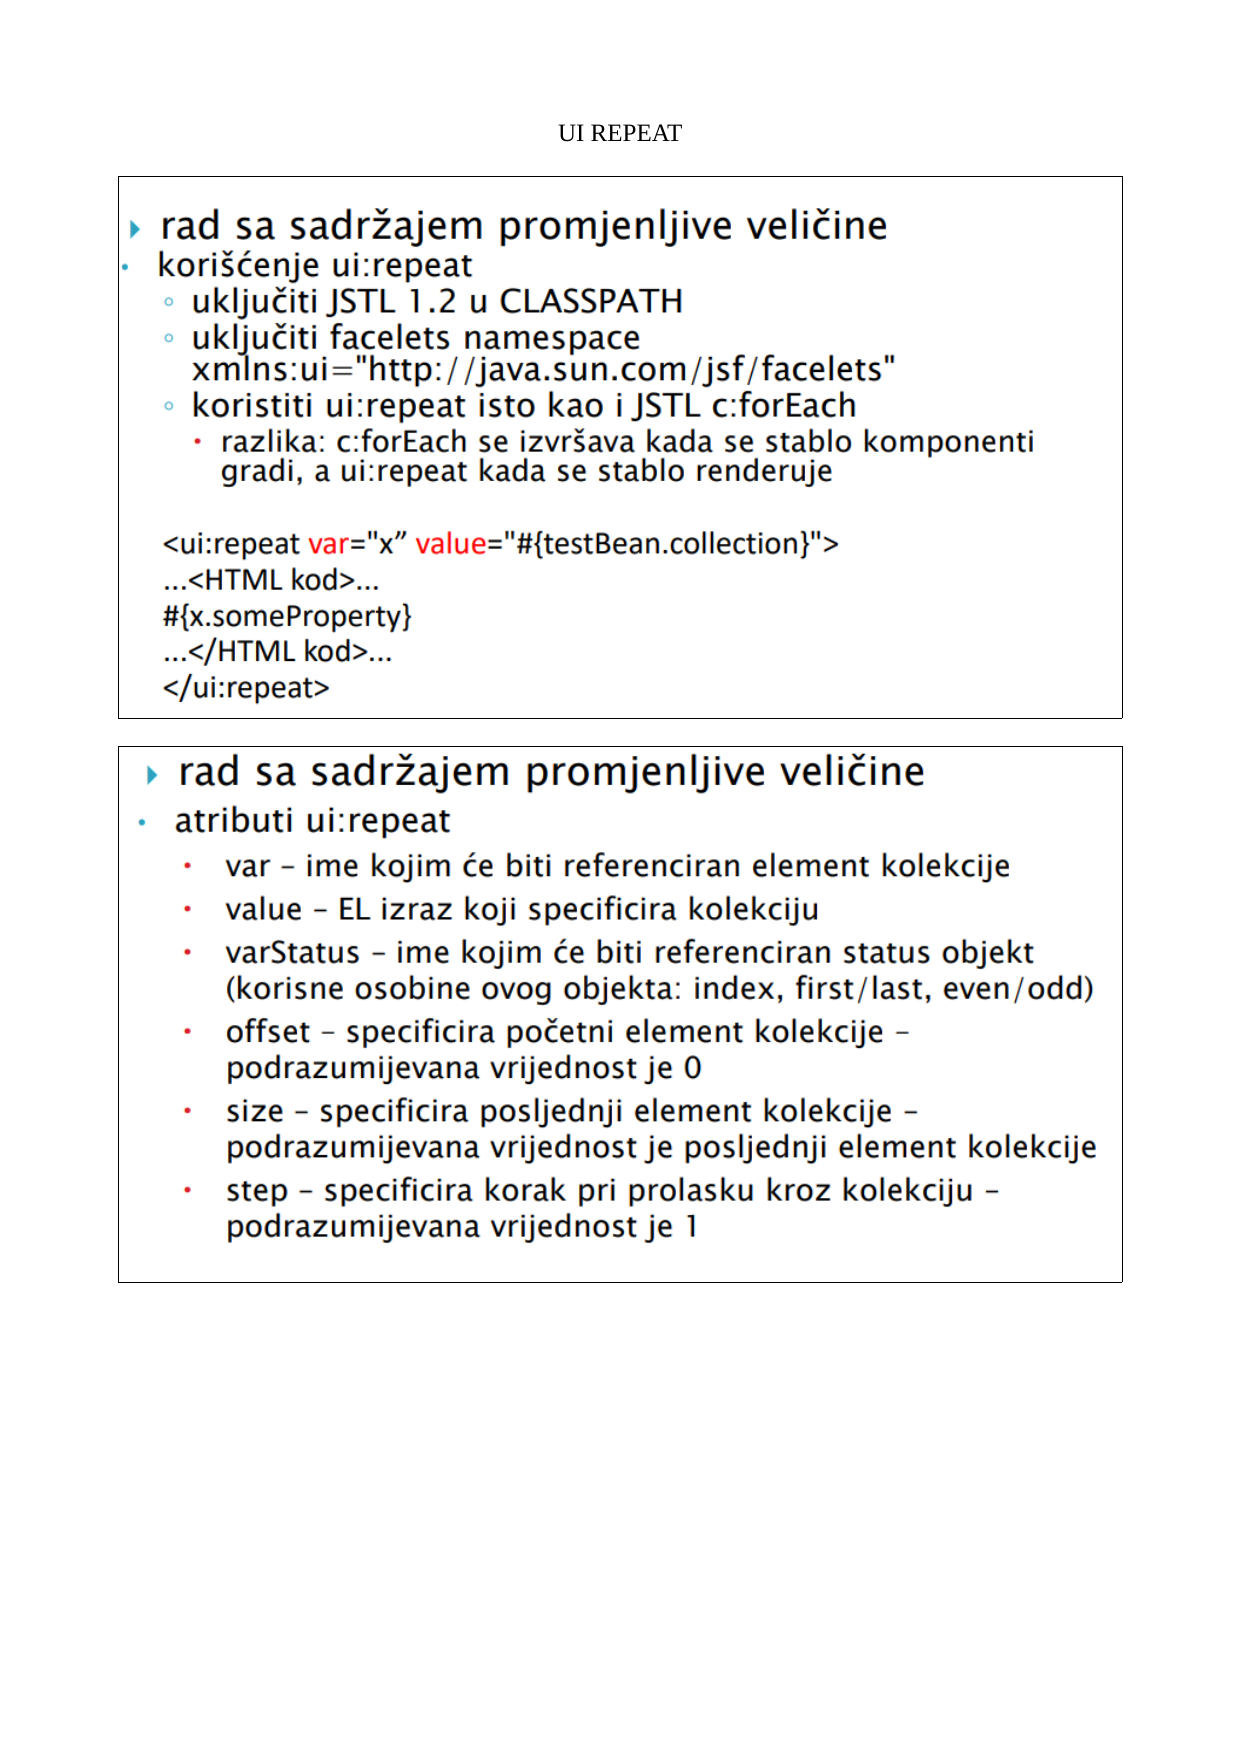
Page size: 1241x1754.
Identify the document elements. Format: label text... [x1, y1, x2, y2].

picture [121, 749, 1119, 1280]
picture [121, 178, 1119, 715]
text UI REPEAT [118, 118, 1122, 147]
